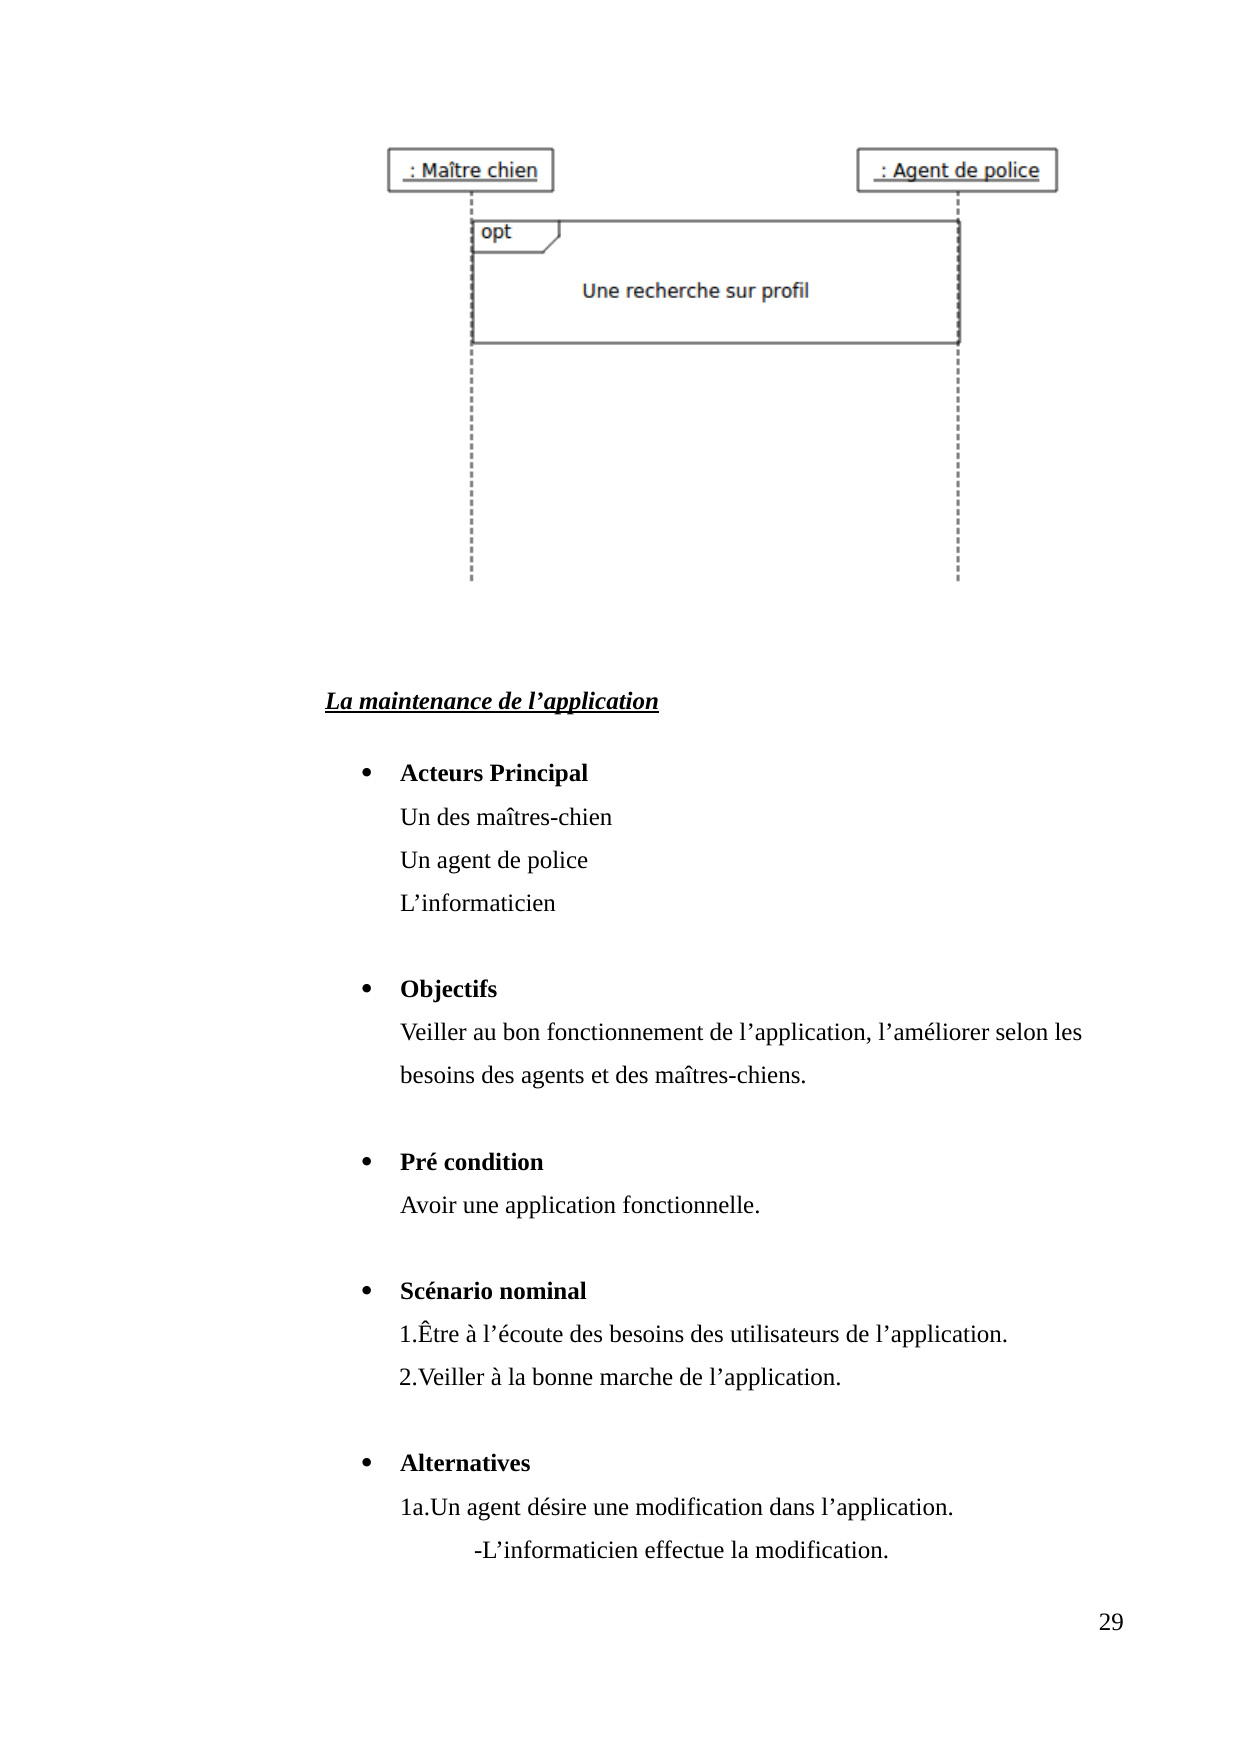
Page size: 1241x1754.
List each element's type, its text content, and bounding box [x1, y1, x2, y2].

list Veiller au bon fonctionnement de l’application, l’améliorer selon les besoins des agents et des maîtres-chiens. [400, 1017, 1123, 1089]
picture [378, 118, 1071, 644]
list L’informaticien [400, 888, 1123, 917]
list 1a.Un agent désire une modification dans l’application. [400, 1492, 1123, 1520]
list -L’informaticien effectue la modification. [400, 1535, 1123, 1563]
list 2.Veiller à la bonne marche de l’application. [325, 1362, 1123, 1391]
list Alternatives [362, 1448, 1123, 1477]
list Acteurs Principal [362, 758, 1123, 787]
list Pré condition [362, 1147, 1123, 1175]
list Avoir une application fonctionnelle. [400, 1190, 1123, 1218]
list Un agent de police [400, 845, 1123, 873]
text La maintenance de l’application [325, 686, 1123, 715]
list 1.Être à l’écoute des besoins des utilisateurs de l’application. [325, 1319, 1123, 1348]
list Un des maîtres-chien [400, 802, 1123, 830]
list Objectifs [362, 974, 1123, 1003]
list Scénario nominal [362, 1276, 1123, 1305]
